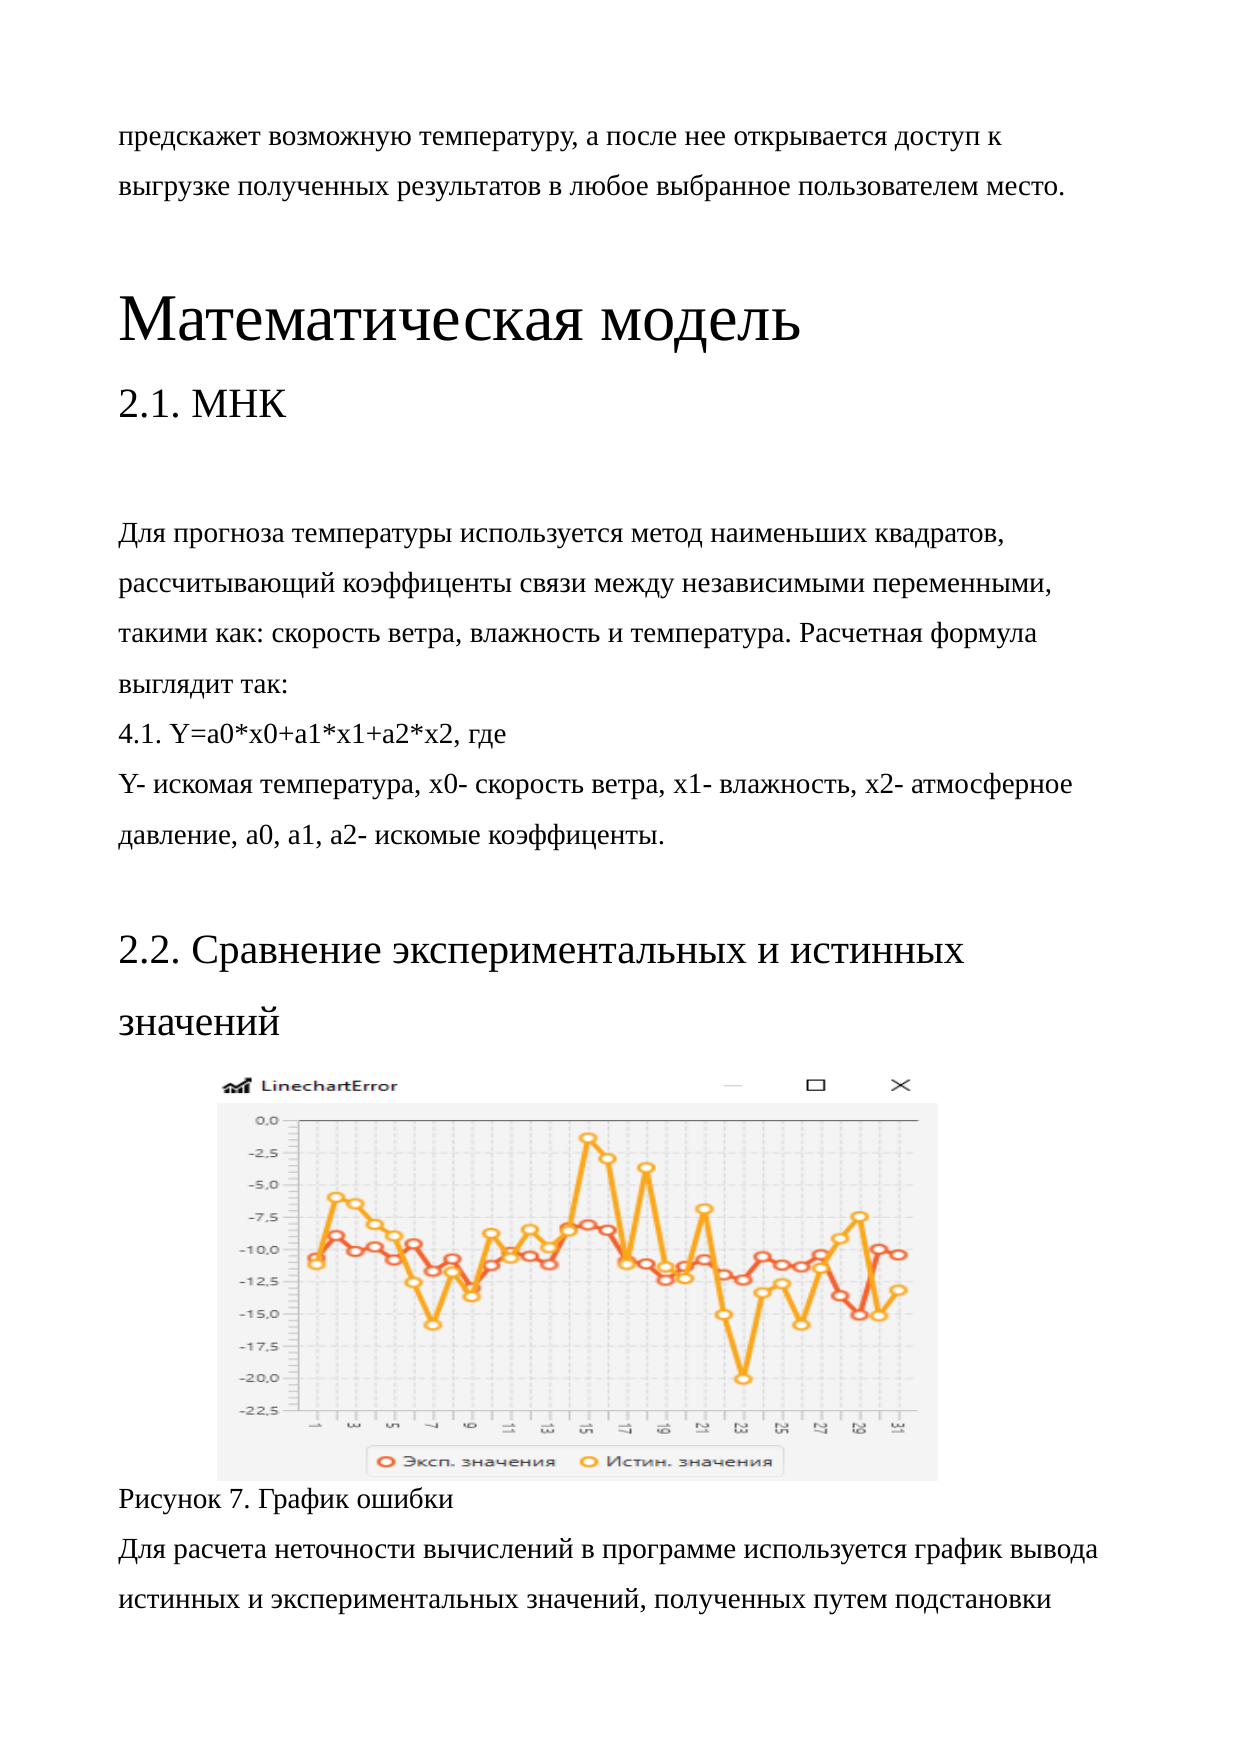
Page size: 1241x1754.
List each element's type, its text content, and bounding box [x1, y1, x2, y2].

text Математическая модель 2.1. МНК Для прогноза температуры используется метод наименьших квадратов, рассчитывающий коэффиценты связи между независимыми переменными, такими как: скорость ветра, влажность и температура. Расчетная формула выглядит так: 4.1. Y=a0*x0+a1*x1+a2*x2, где Y- искомая температура, x0- скорость ветра, x1- влажность, x2- атмосферное давление, a0, a1, a2- искомые коэффиценты. 2.2. Сравнение экспериментальных и истинных значений Рисунок 7. График ошибки Для расчета неточности вычислений в программе используется график вывода истинных и экспериментальных значений, полученных путем подстановки [118, 278, 1113, 1615]
picture [217, 1074, 938, 1481]
text предскажет возможную температуру, а после нее открывается доступ к выгрузке полученных результатов в любое выбранное пользователем место. [118, 118, 1113, 202]
